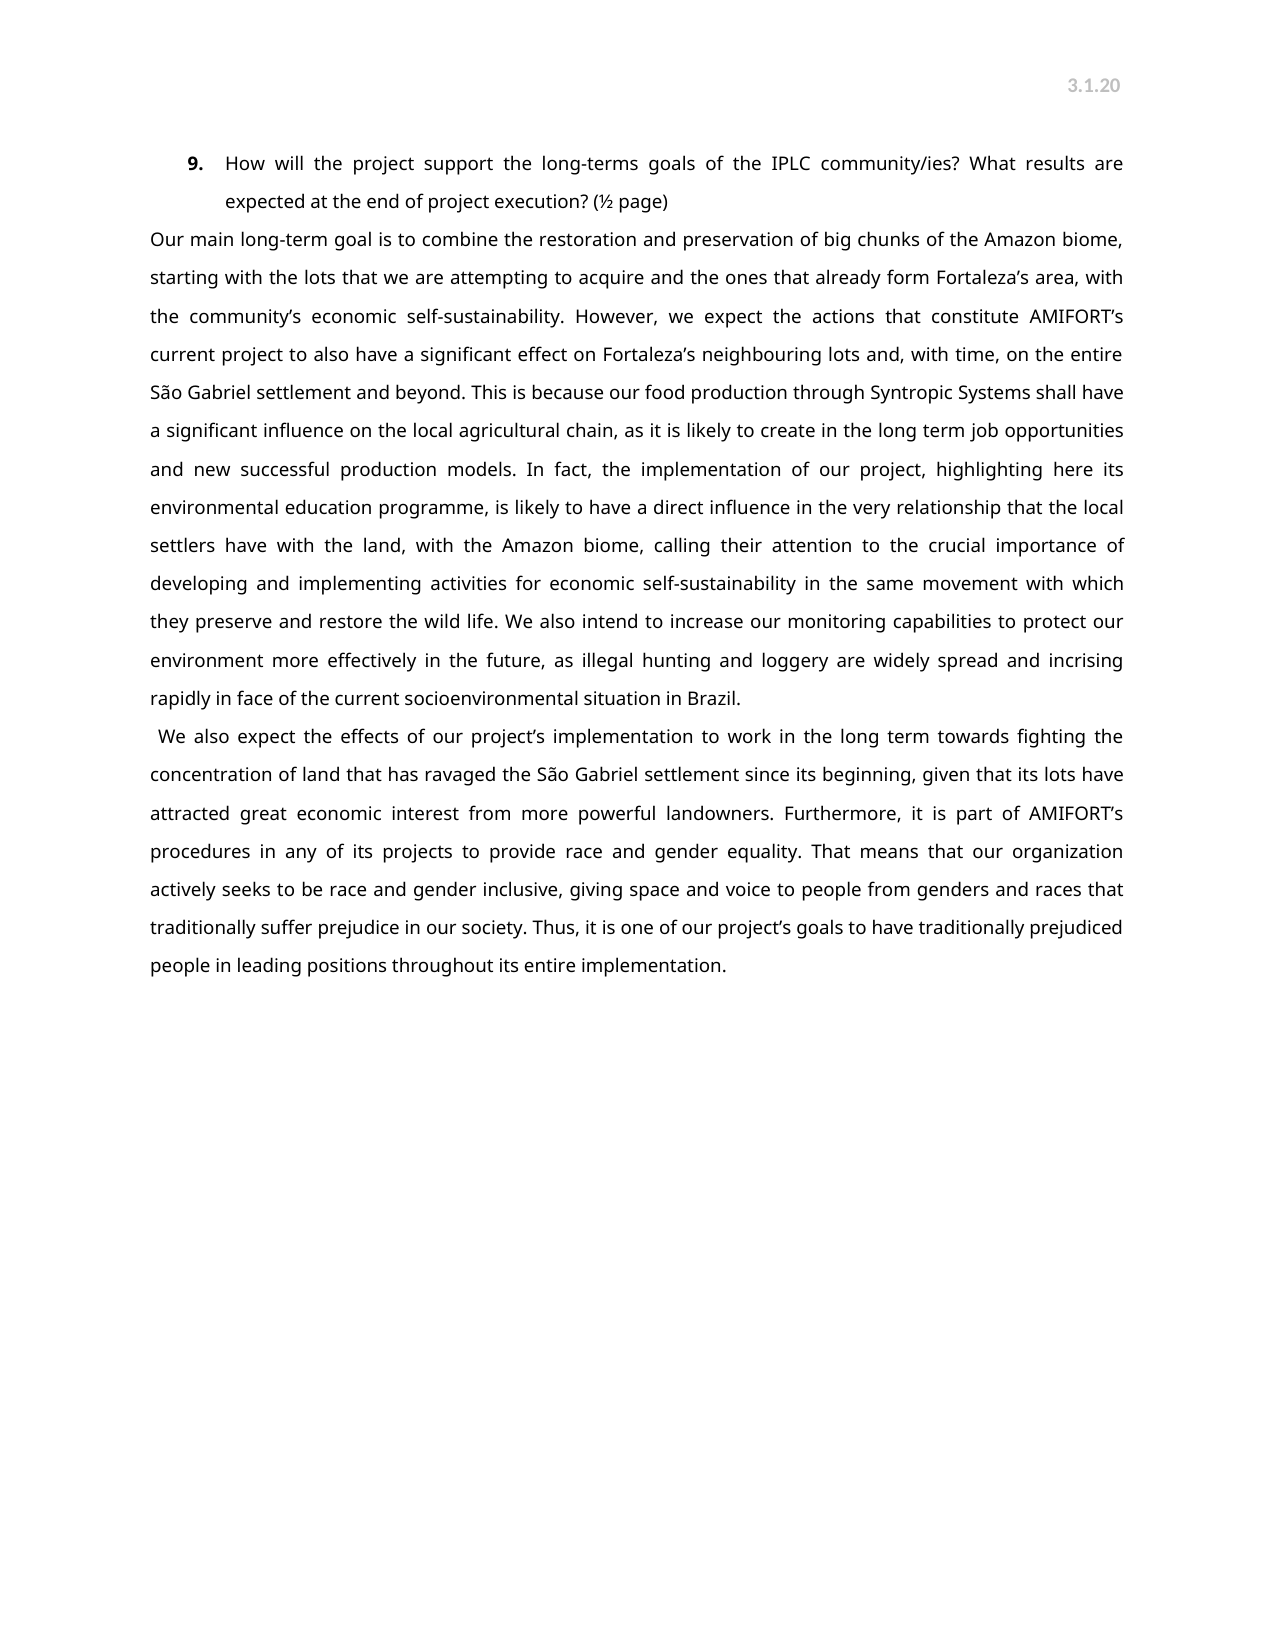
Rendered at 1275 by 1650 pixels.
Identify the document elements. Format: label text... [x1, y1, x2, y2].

list How will the project support the long-terms goals of the IPLC community/ies? What results are expected at the end of project execution? (½ page) [187, 150, 1125, 214]
text We also expect the effects of our project’s implementation to work in the long term towards fighting the concentration of land that has ravaged the São Gabriel settlement since its beginning, given that its lots have attracted great economic interest from more powerful landowners. Furthermore, it is part of AMIFORT’s procedures in any of its projects to provide race and gender equality. That means that our organization actively seeks to be race and gender inclusive, giving space and voice to people from genders and races that traditionally suffer prejudice in our society. Thus, it is one of our project’s goals to have traditionally prejudiced people in leading positions throughout its entire implementation. [150, 723, 1125, 978]
text Our main long-term goal is to combine the restoration and preservation of big chunks of the Amazon biome, starting with the lots that we are attempting to acquire and the ones that already form Fortaleza’s area, with the community’s economic self-sustainability. However, we expect the actions that constitute AMIFORT’s current project to also have a significant effect on Fortaleza’s neighbouring lots and, with time, on the entire São Gabriel settlement and beyond. This is because our food production through Syntropic Systems shall have a significant influence on the local agricultural chain, as it is likely to create in the long term job opportunities and new successful production models. In fact, the implementation of our project, highlighting here its environmental education programme, is likely to have a direct influence in the very relationship that the local settlers have with the land, with the Amazon biome, calling their attention to the crucial importance of developing and implementing activities for economic self-sustainability in the same movement with which they preserve and restore the wild life. We also intend to increase our monitoring capabilities to protect our environment more effectively in the future, as illegal hunting and loggery are widely spread and incrising rapidly in face of the current socioenvironmental situation in Brazil. [150, 226, 1125, 711]
